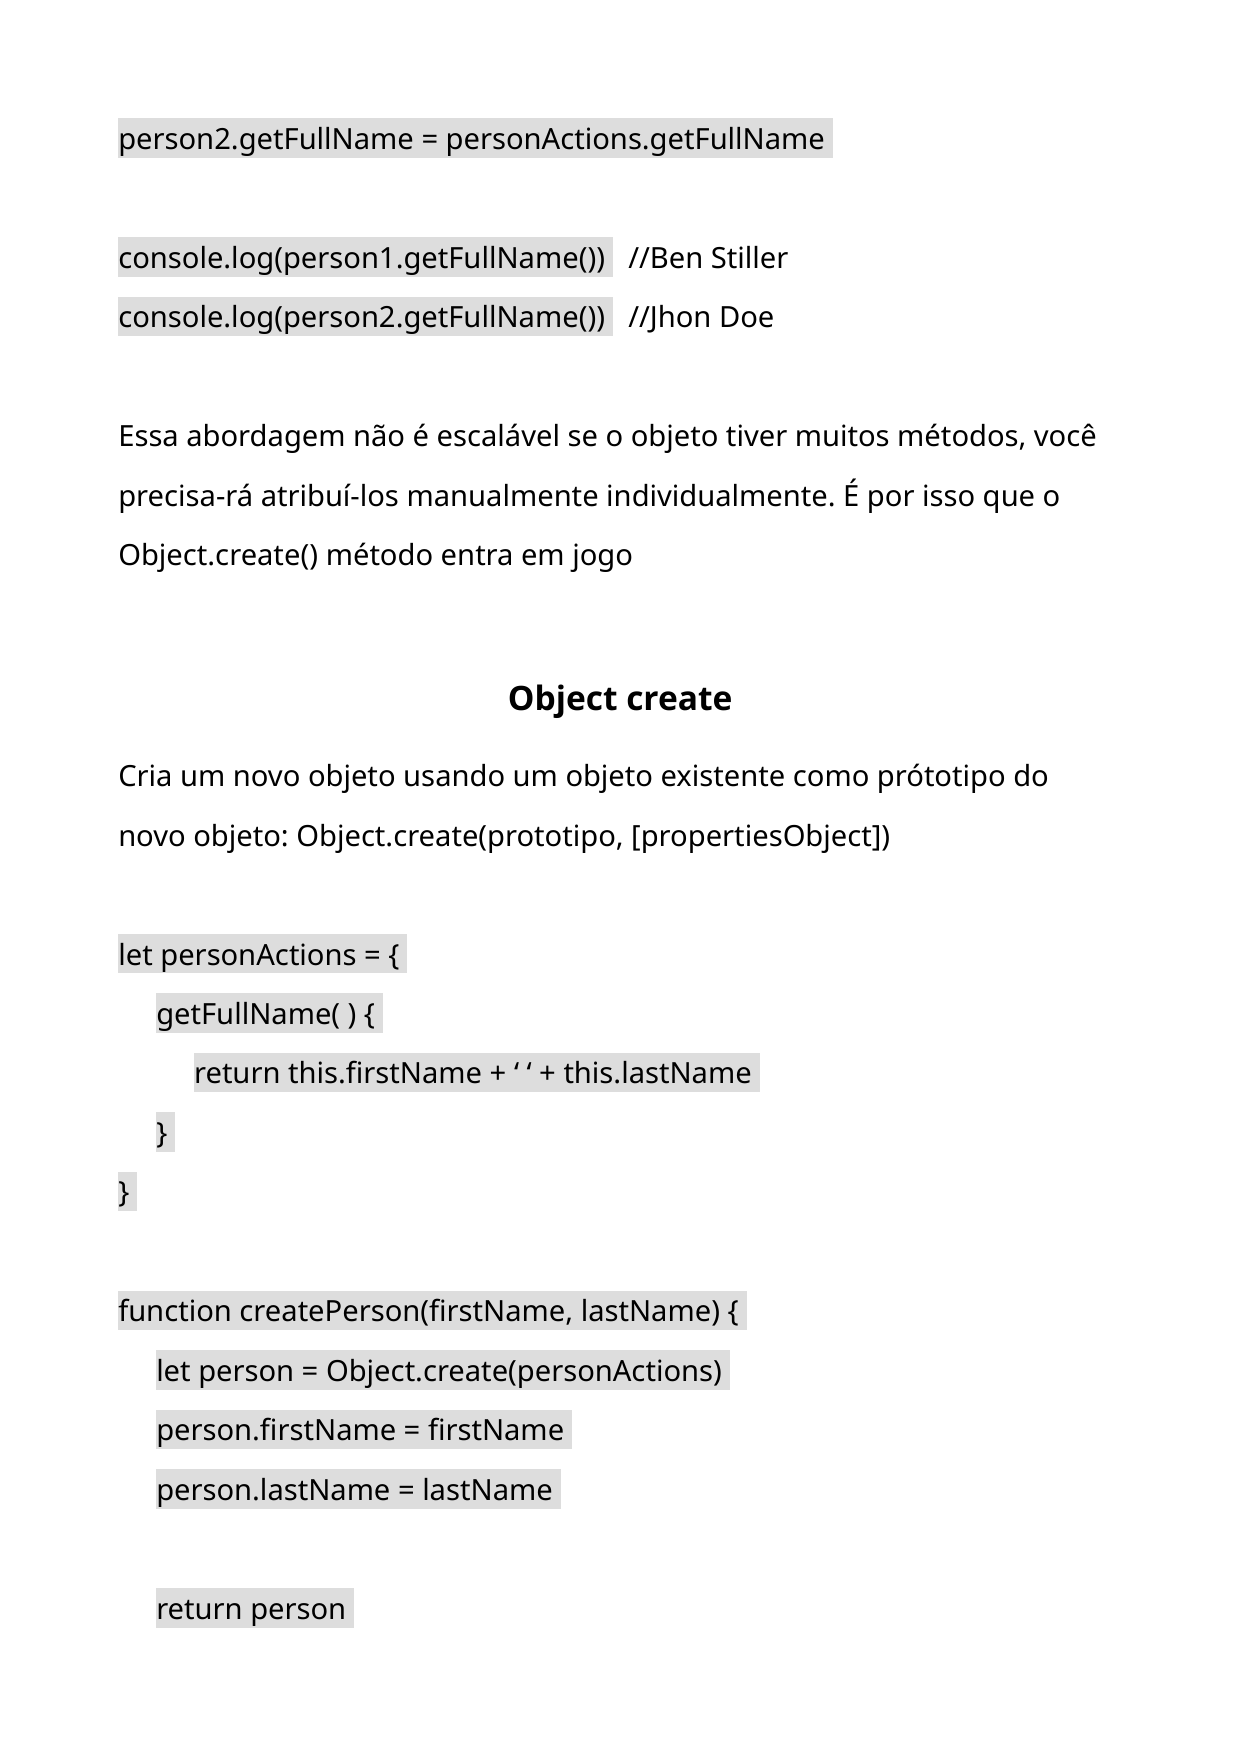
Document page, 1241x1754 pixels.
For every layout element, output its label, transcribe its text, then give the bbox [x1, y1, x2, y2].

text return this.firstName + ‘ ‘ + this.lastName [118, 1053, 1122, 1092]
text person.lastName = lastName [118, 1469, 1122, 1509]
text console.log(person1.getFullName()) //Ben Stiller [118, 237, 1122, 277]
text } [118, 1172, 1122, 1211]
subtitle Object create [118, 674, 1122, 720]
text let person = Object.create(personActions) [118, 1350, 1122, 1390]
text let personActions = { [118, 934, 1122, 973]
text return person [118, 1588, 1122, 1628]
text getFullName( ) { [118, 993, 1122, 1033]
text person2.getFullName = personActions.getFullName [118, 118, 1122, 158]
text Cria um novo objeto usando um objeto existente como prótotipo do novo objeto: Object.create(prototipo, [propertiesObject]) [118, 755, 1122, 854]
text console.log(person2.getFullName()) //Jhon Doe [118, 297, 1122, 336]
text function createPerson(firstName, lastName) { [118, 1291, 1122, 1330]
text Essa abordagem não é escalável se o objeto tiver muitos métodos, você precisa-rá atribuí-los manualmente individualmente. É por isso que o Object.create() método entra em jogo [118, 416, 1122, 574]
text } [118, 1112, 1122, 1152]
text person.firstName = firstName [118, 1409, 1122, 1449]
